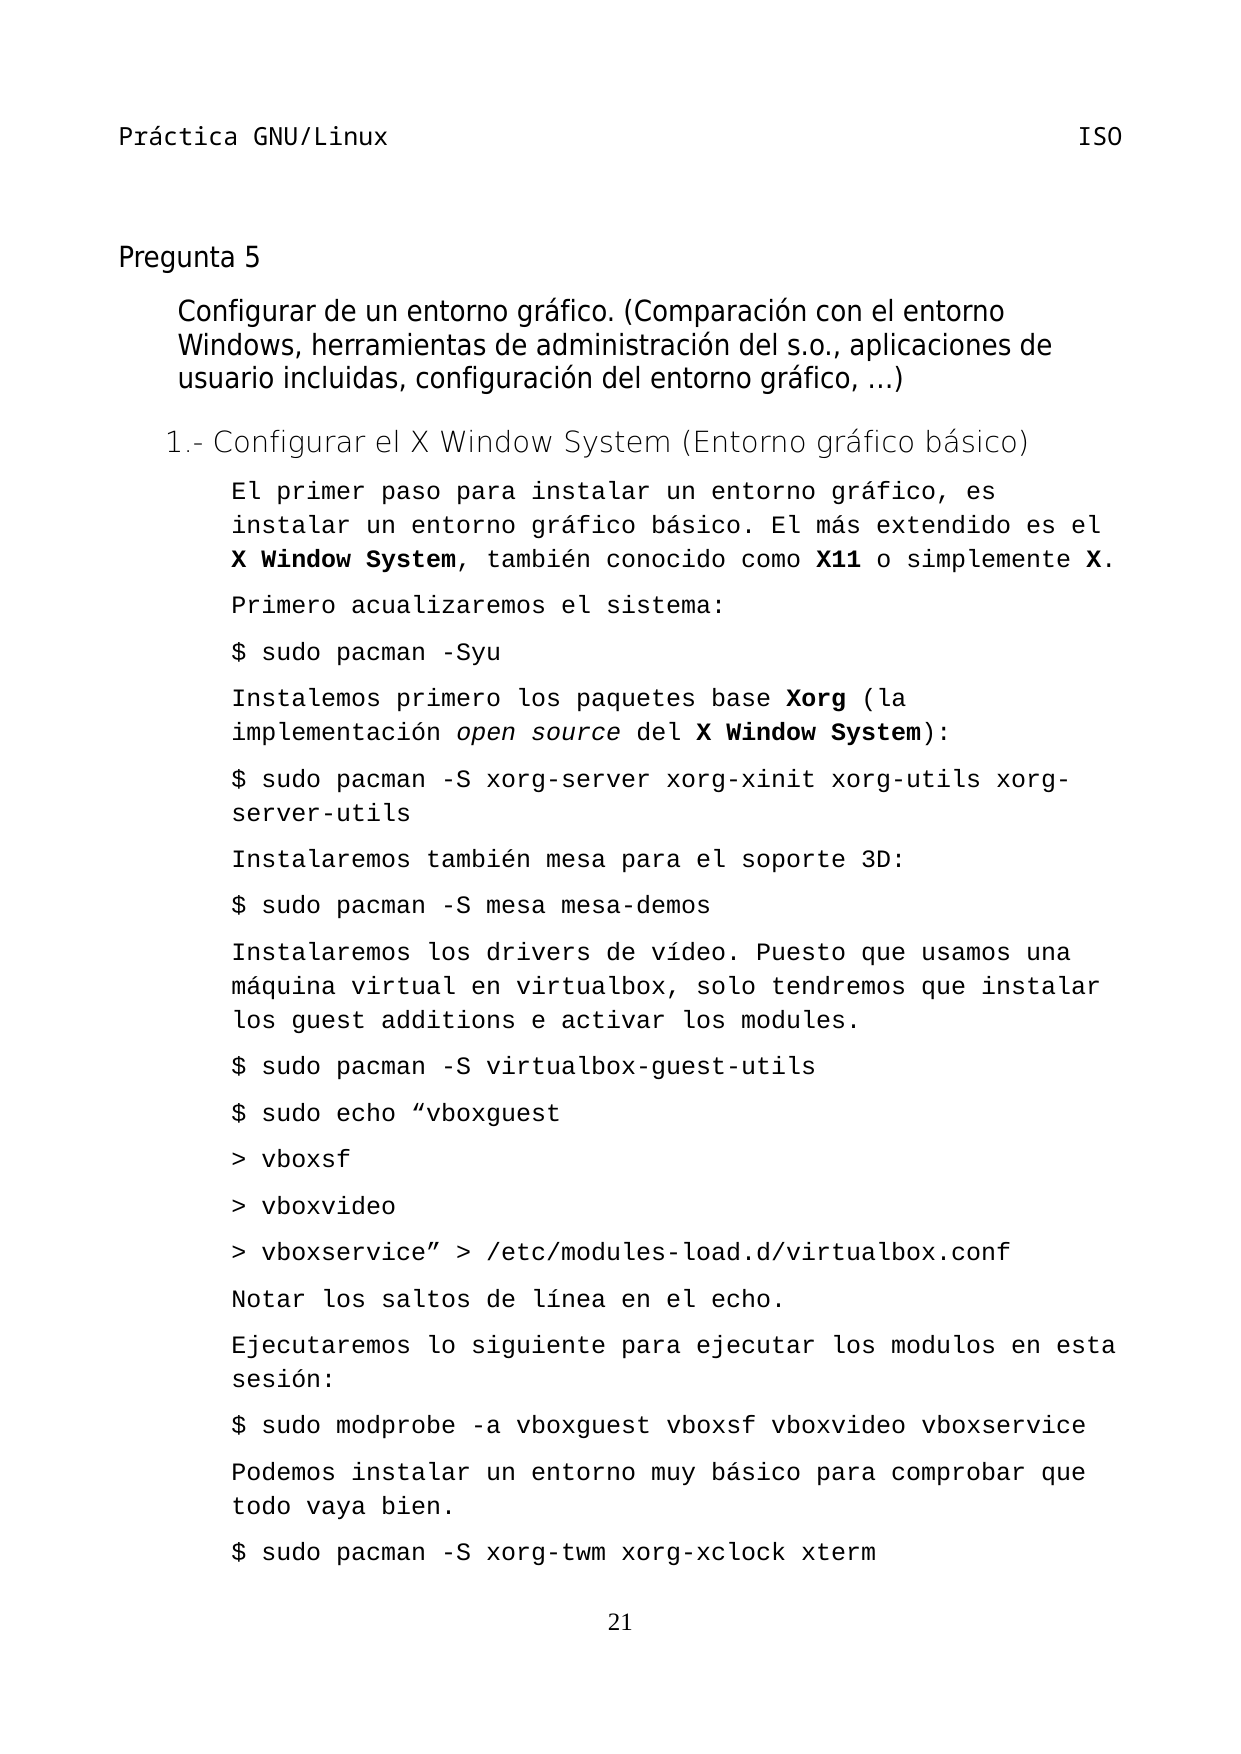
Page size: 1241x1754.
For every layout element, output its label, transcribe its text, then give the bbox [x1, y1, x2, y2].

text Notar los saltos de línea en el echo. [231, 1286, 1122, 1314]
text El primer paso para instalar un entorno gráfico, es instalar un entorno gráfico básico. El más extendido es el X Window System, también conocido como X11 o simplemente X. [231, 478, 1122, 575]
text $ sudo echo “vboxguest [231, 1100, 1122, 1129]
text > vboxvideo [231, 1193, 1122, 1222]
text Instalaremos también mesa para el soporte 3D: [231, 847, 1122, 875]
list Configurar el X Window System (Entorno gráfico básico) [156, 425, 1122, 459]
text Pregunta 5 [118, 241, 1122, 275]
text $ sudo pacman -S mesa mesa-demos [231, 893, 1122, 921]
text Instalemos primero los paquetes base Xorg (la implementación open source del X Window System): [231, 686, 1122, 748]
text Ejecutaremos lo siguiente para ejecutar los modulos en esta sesión: [231, 1333, 1122, 1395]
text $ sudo modprobe -a vboxguest vboxsf vboxvideo vboxservice [231, 1413, 1122, 1441]
text Primero acualizaremos el sistema: [231, 593, 1122, 621]
text $ sudo pacman -S xorg-server xorg-xinit xorg-utils xorg-server-utils [231, 766, 1122, 828]
text $ sudo pacman -S xorg-twm xorg-xclock xterm [231, 1540, 1122, 1568]
text $ sudo pacman -Syu [231, 639, 1122, 668]
text $ sudo pacman -S virtualbox-guest-utils [231, 1054, 1122, 1082]
text Instalaremos los drivers de vídeo. Puesto que usamos una máquina virtual en virtualbox, solo tendremos que instalar los guest additions e activar los modules. [231, 939, 1122, 1036]
text > vboxsf [231, 1147, 1122, 1175]
text > vboxservice” > /etc/modules-load.d/virtualbox.conf [231, 1240, 1122, 1268]
text Podemos instalar un entorno muy básico para comprobar que todo vaya bien. [231, 1459, 1122, 1522]
text Configurar de un entorno gráfico. (Comparación con el entorno Windows, herramientas de administración del s.o., aplicaciones de usuario incluidas, configuración del entorno gráfico, …) [177, 294, 1122, 396]
